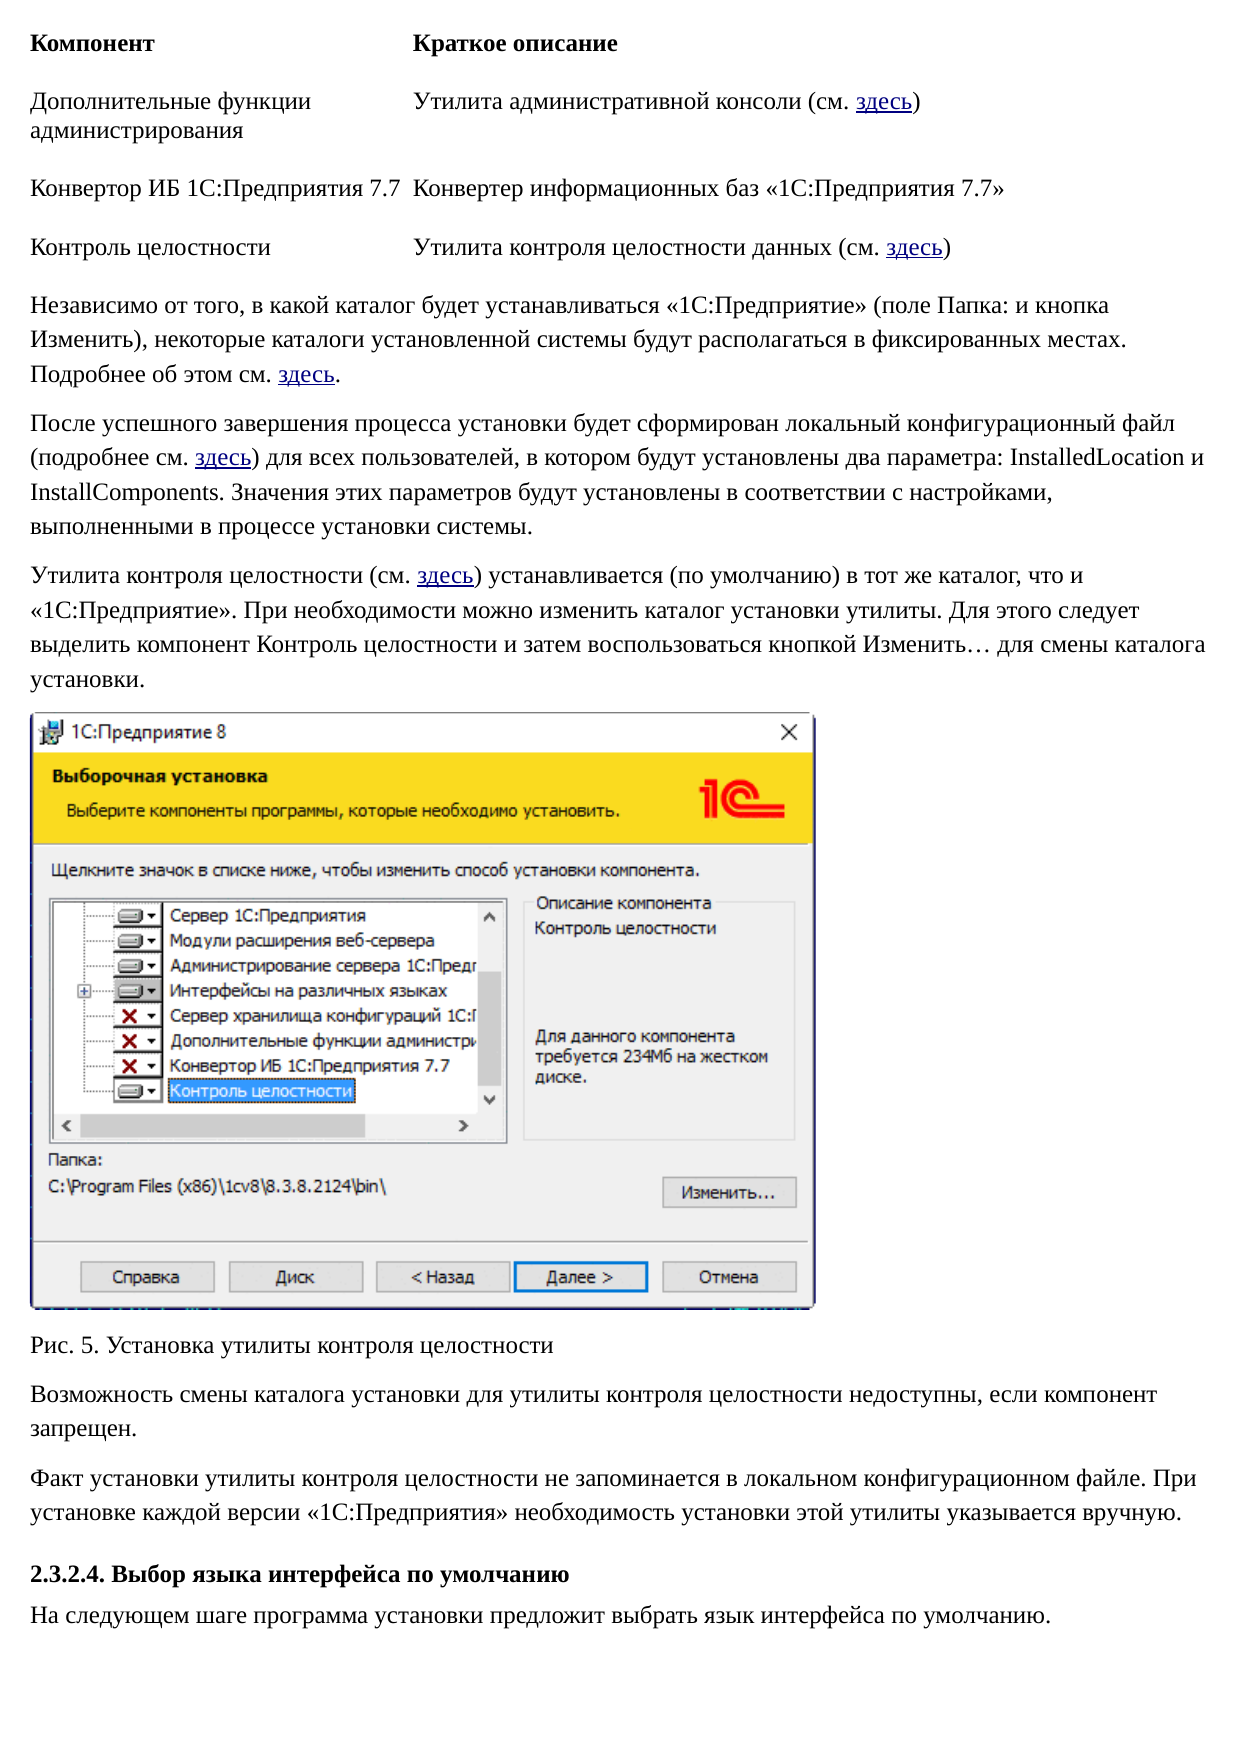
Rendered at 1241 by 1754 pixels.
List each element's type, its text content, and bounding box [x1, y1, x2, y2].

table_header Компонент [30, 28, 413, 86]
picture [29, 712, 816, 1310]
table_cell Конвертер информационных баз «1С:Предприятия 7.7» [413, 173, 1211, 232]
text Утилита контроля целостности (см. здесь) устанавливается (по умолчанию) в тот же каталог, что и «1С:Предприятие». При необходимости можно изменить каталог установки утилиты. Для этого следует выделить компонент Контроль целостности и затем воспользоваться кнопкой Изменить… для смены каталога установки. [30, 560, 1211, 692]
table_header Краткое описание [413, 28, 1211, 86]
text Возможность смены каталога установки для утилиты контроля целостности недоступны, если компонент запрещен. [30, 1379, 1211, 1442]
table_cell Контроль целостности [30, 232, 413, 290]
table_cell Конвертор ИБ 1С:Предприятия 7.7 [30, 173, 413, 232]
text Факт установки утилиты контроля целостности не запоминается в локальном конфигурационном файле. При установке каждой версии «1С:Предприятия» необходимость установки этой утилиты указывается вручную. [30, 1463, 1211, 1526]
table_cell Утилита административной консоли (см. здесь) [413, 86, 1211, 173]
table_cell Дополнительные функции администрирования [30, 86, 413, 173]
subtitle 2.3.2.4. Выбор языка интерфейса по умолчанию [30, 1559, 1211, 1587]
text После успешного завершения процесса установки будет сформирован локальный конфигурационный файл (подробнее см. здесь) для всех пользователей, в котором будут установлены два параметра: InstalledLocation и InstallComponents. Значения этих параметров будут установлены в соответствии с настройками, выполненными в процессе установки системы. [30, 408, 1211, 540]
text Независимо от того, в какой каталог будет устанавливаться «1С:Предприятие» (поле Папка: и кнопка Изменить), некоторые каталоги установленной системы будут располагаться в фиксированных местах. Подробнее об этом см. здесь. [30, 290, 1211, 387]
text На следующем шаге программа установки предложит выбрать язык интерфейса по умолчанию. [30, 1600, 1211, 1629]
text Рис. 5. Установка утилиты контроля целостности [30, 1330, 1211, 1359]
table_cell Утилита контроля целостности данных (см. здесь) [413, 232, 1211, 290]
